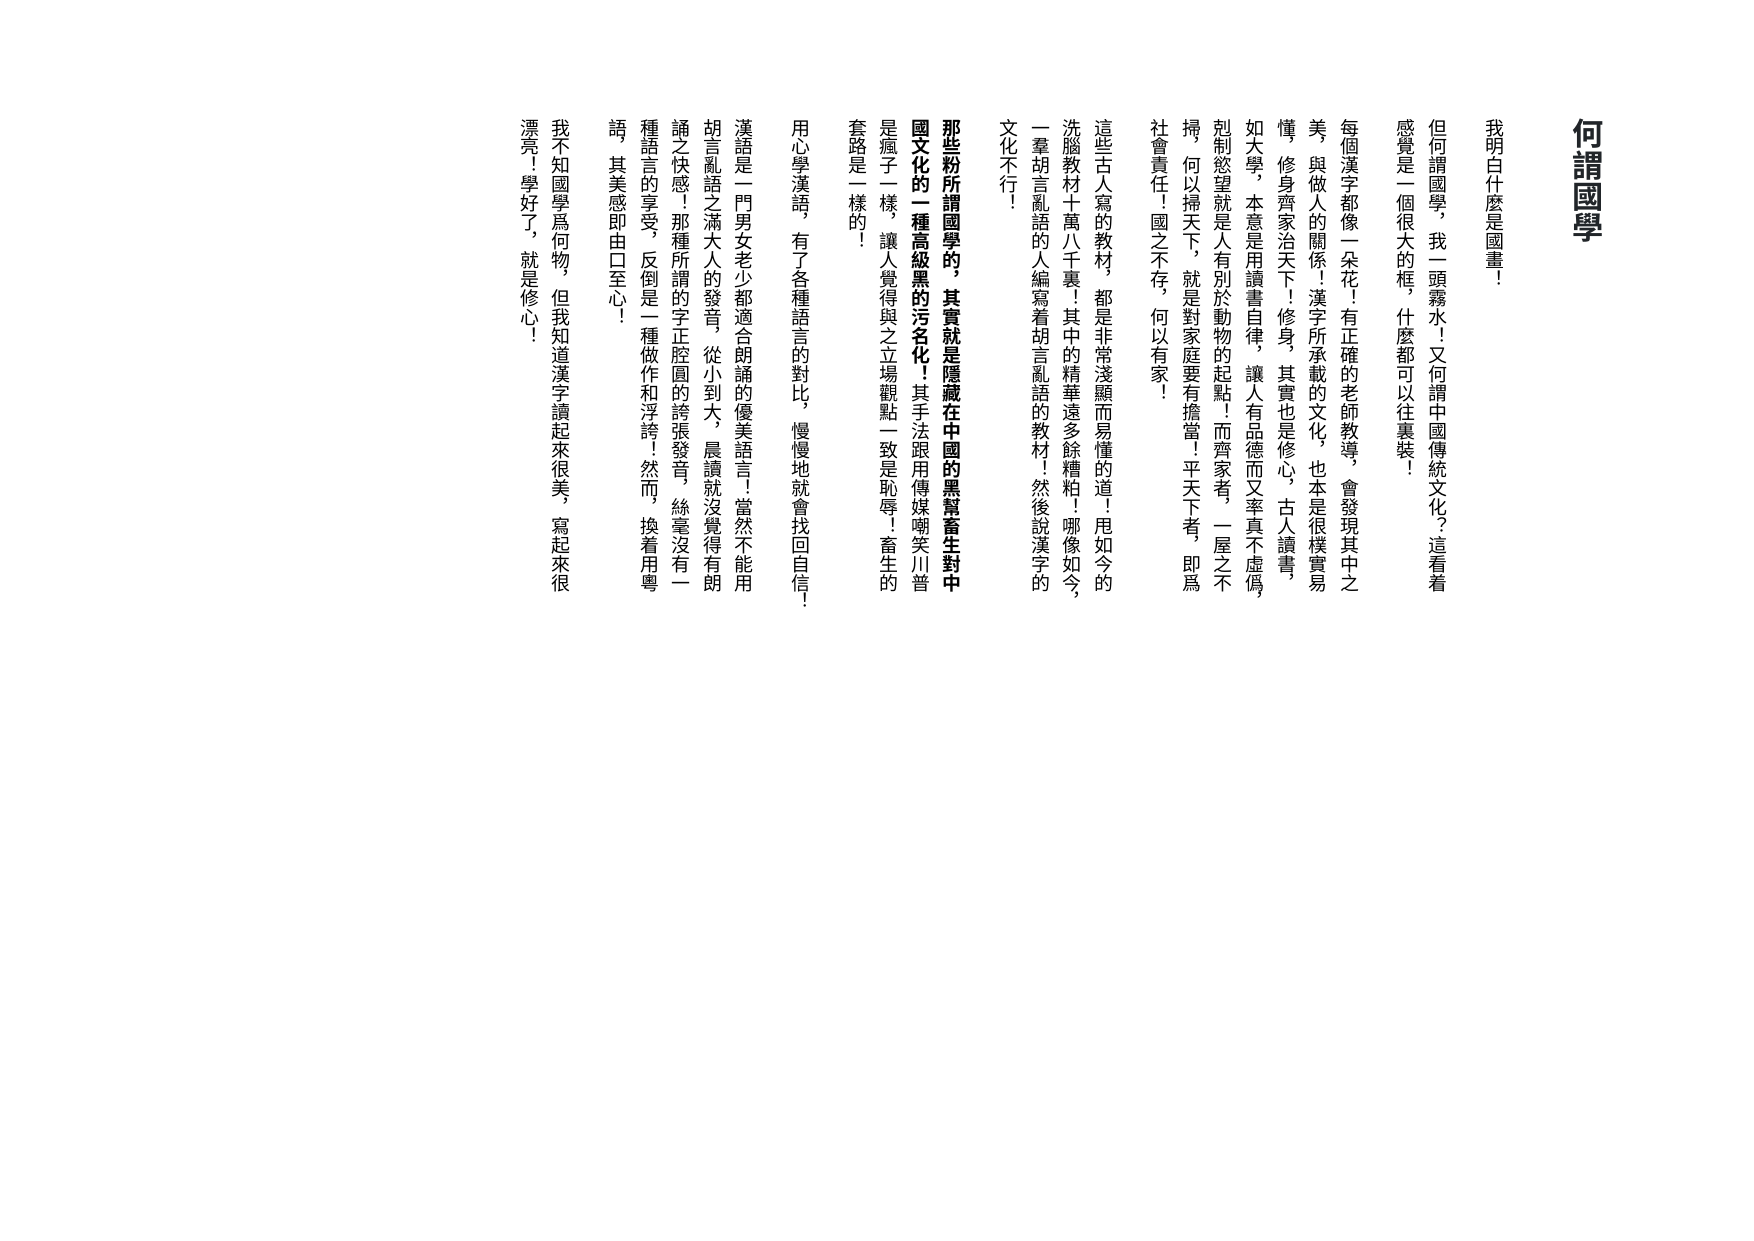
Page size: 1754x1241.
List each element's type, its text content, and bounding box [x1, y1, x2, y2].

text 這些古人寫的教材，都是非常淺顯而易懂的道！甩如今的洗腦教材十萬八千裏！其中的精華遠多餘糟粕！哪像如今，一羣胡言亂語的人編寫着胡言亂語的教材！然後說漢字的文化不行！ [995, 118, 1117, 605]
text 我明白什麼是國畫！ [1481, 118, 1508, 605]
text 每個漢字都像一朵花！有正確的老師教導，會發現其中之美，與做人的關係！漢字所承載的文化，也本是很樸實易懂，修身齊家治天下！修身，其實也是修心，古人讀書，如大學，本意是用讀書自律，讓人有品德而又率真不虛僞，剋制慾望就是人有別於動物的起點！而齊家者，一屋之不掃，何以掃天下，就是對家庭要有擔當！平天下者，即爲社會責任！國之不存，何以有家！ [1147, 118, 1363, 605]
text 用心學漢語，有了各種語言的對比，慢慢地就會找回自信！ [787, 118, 815, 605]
subtitle 何謂國學 [1566, 118, 1611, 605]
text 我不知國學爲何物，但我知道漢字讀起來很美，寫起來很漂亮！學好了，就是修心！ [516, 118, 575, 605]
text 漢語是一門男女老少都適合朗誦的優美語言！當然不能用胡言亂語之滿大人的發音，從小到大，晨讀就沒覺得有朗誦之快感！那種所謂的字正腔圓的誇張發音，絲毫沒有一種語言的享受，反倒是一種做作和浮誇！然而，換着用粵語，其美感即由口至心！ [604, 118, 758, 605]
text 但何謂國學，我一頭霧水！又何謂中國傳統文化？這看着感覺是一個很大的框，什麼都可以往裏裝！ [1393, 118, 1452, 605]
text 那些粉所謂國學的，其實就是隱藏在中國的黑幫畜生對中國文化的一種高級黑的污名化！其手法跟用傳媒嘲笑川普是瘋子一樣，讓人覺得與之立場觀點一致是恥辱！畜生的套路是一樣的！ [844, 118, 966, 605]
